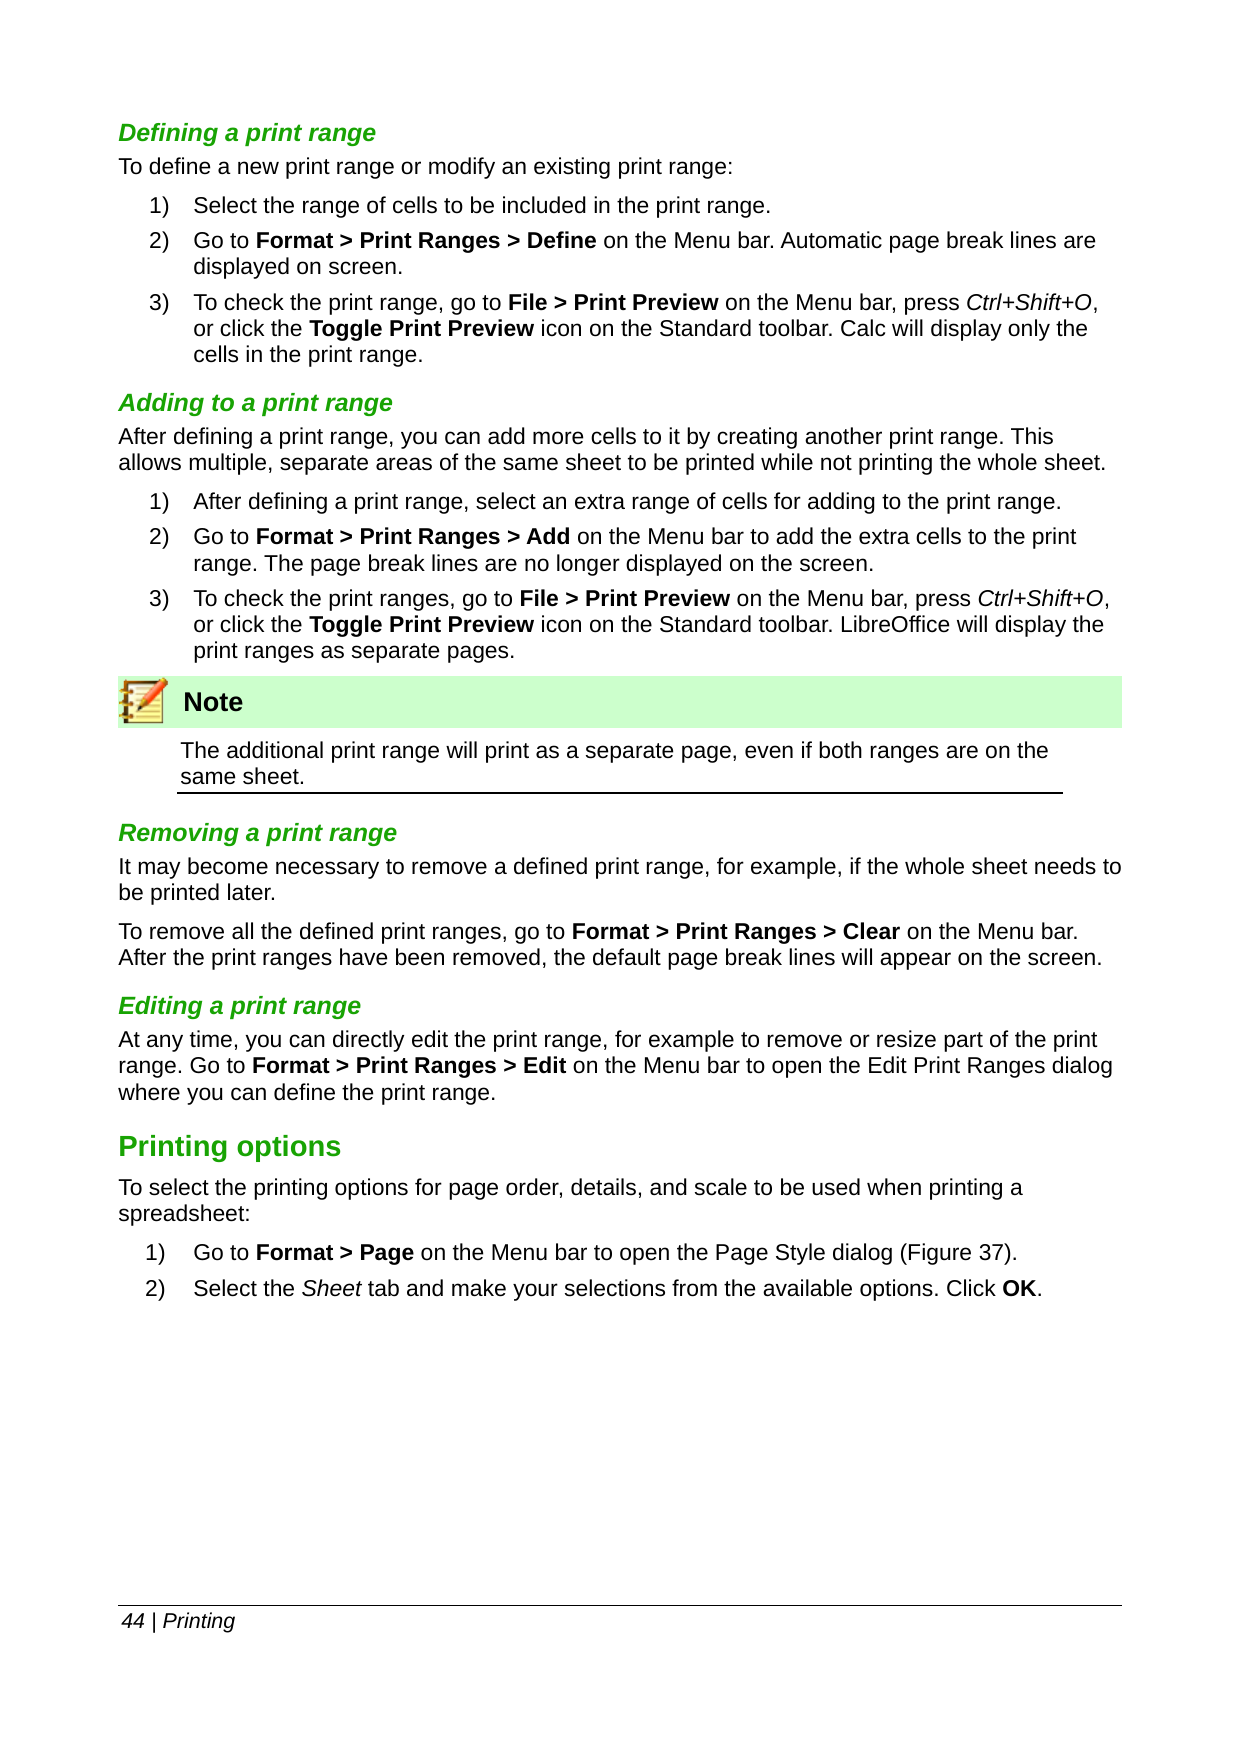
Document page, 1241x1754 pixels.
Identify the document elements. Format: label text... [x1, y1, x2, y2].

list After defining a print range, select an extra range of cells for adding to the print range. [169, 488, 1122, 514]
list To check the print ranges, go to File > Print Preview on the Menu bar, press Ctrl+Shift+O, or click the Toggle Print Preview icon on the Standard toolbar. LibreOffice will display the print ranges as separate pages. [169, 585, 1122, 664]
subtitle Removing a print range [118, 818, 1122, 847]
subtitle Editing a print range [118, 991, 1122, 1020]
text At any time, you can directly edit the print range, for example to remove or resize part of the print range. Go to Format > Print Ranges > Edit on the Menu bar to open the Edit Print Ranges dialog where you can define the print range. [118, 1026, 1122, 1105]
subtitle Printing options [118, 1129, 1122, 1162]
list Go to Format > Print Ranges > Add on the Menu bar to add the extra cells to the print range. The page break lines are no longer displayed on the screen. [169, 523, 1122, 576]
picture [119, 676, 170, 727]
list After defining a print range, you can add more cells to it by creating another print range. This allows multiple, separate areas of the same sheet to be printed while not printing the whole sheet. [118, 423, 1122, 476]
text It may become necessary to remove a defined print range, for example, if the whole sheet needs to be printed later. [118, 853, 1122, 906]
list Go to Format > Page on the Menu bar to open the Page Style dialog (Figure 37). [165, 1239, 1122, 1266]
list Select the Sheet tab and make your selections from the available options. Click OK. [165, 1274, 1122, 1301]
list Go to Format > Print Ranges > Define on the Menu bar. Automatic page break lines are displayed on screen. [169, 227, 1122, 279]
subtitle Adding to a print range [118, 388, 1122, 417]
list To select the printing options for page order, details, and scale to be used when printing a spreadsheet: [118, 1174, 1122, 1227]
text The additional print range will print as a separate page, even if both ranges are on the same sheet. [177, 734, 1063, 792]
subtitle Defining a print range [118, 118, 1122, 147]
text To remove all the defined print ranges, go to Format > Print Ranges > Clear on the Menu bar. After the print ranges have been removed, the default page break lines will appear on the screen. [118, 918, 1122, 971]
list To define a new print range or modify an existing print range: [118, 153, 1122, 179]
list To check the print range, go to File > Print Preview on the Menu bar, press Ctrl+Shift+O, or click the Toggle Print Preview icon on the Standard toolbar. Calc will display only the cells in the print range. [169, 288, 1122, 367]
subtitle Note [118, 676, 1122, 728]
list Select the range of cells to be included in the print range. [169, 192, 1122, 218]
